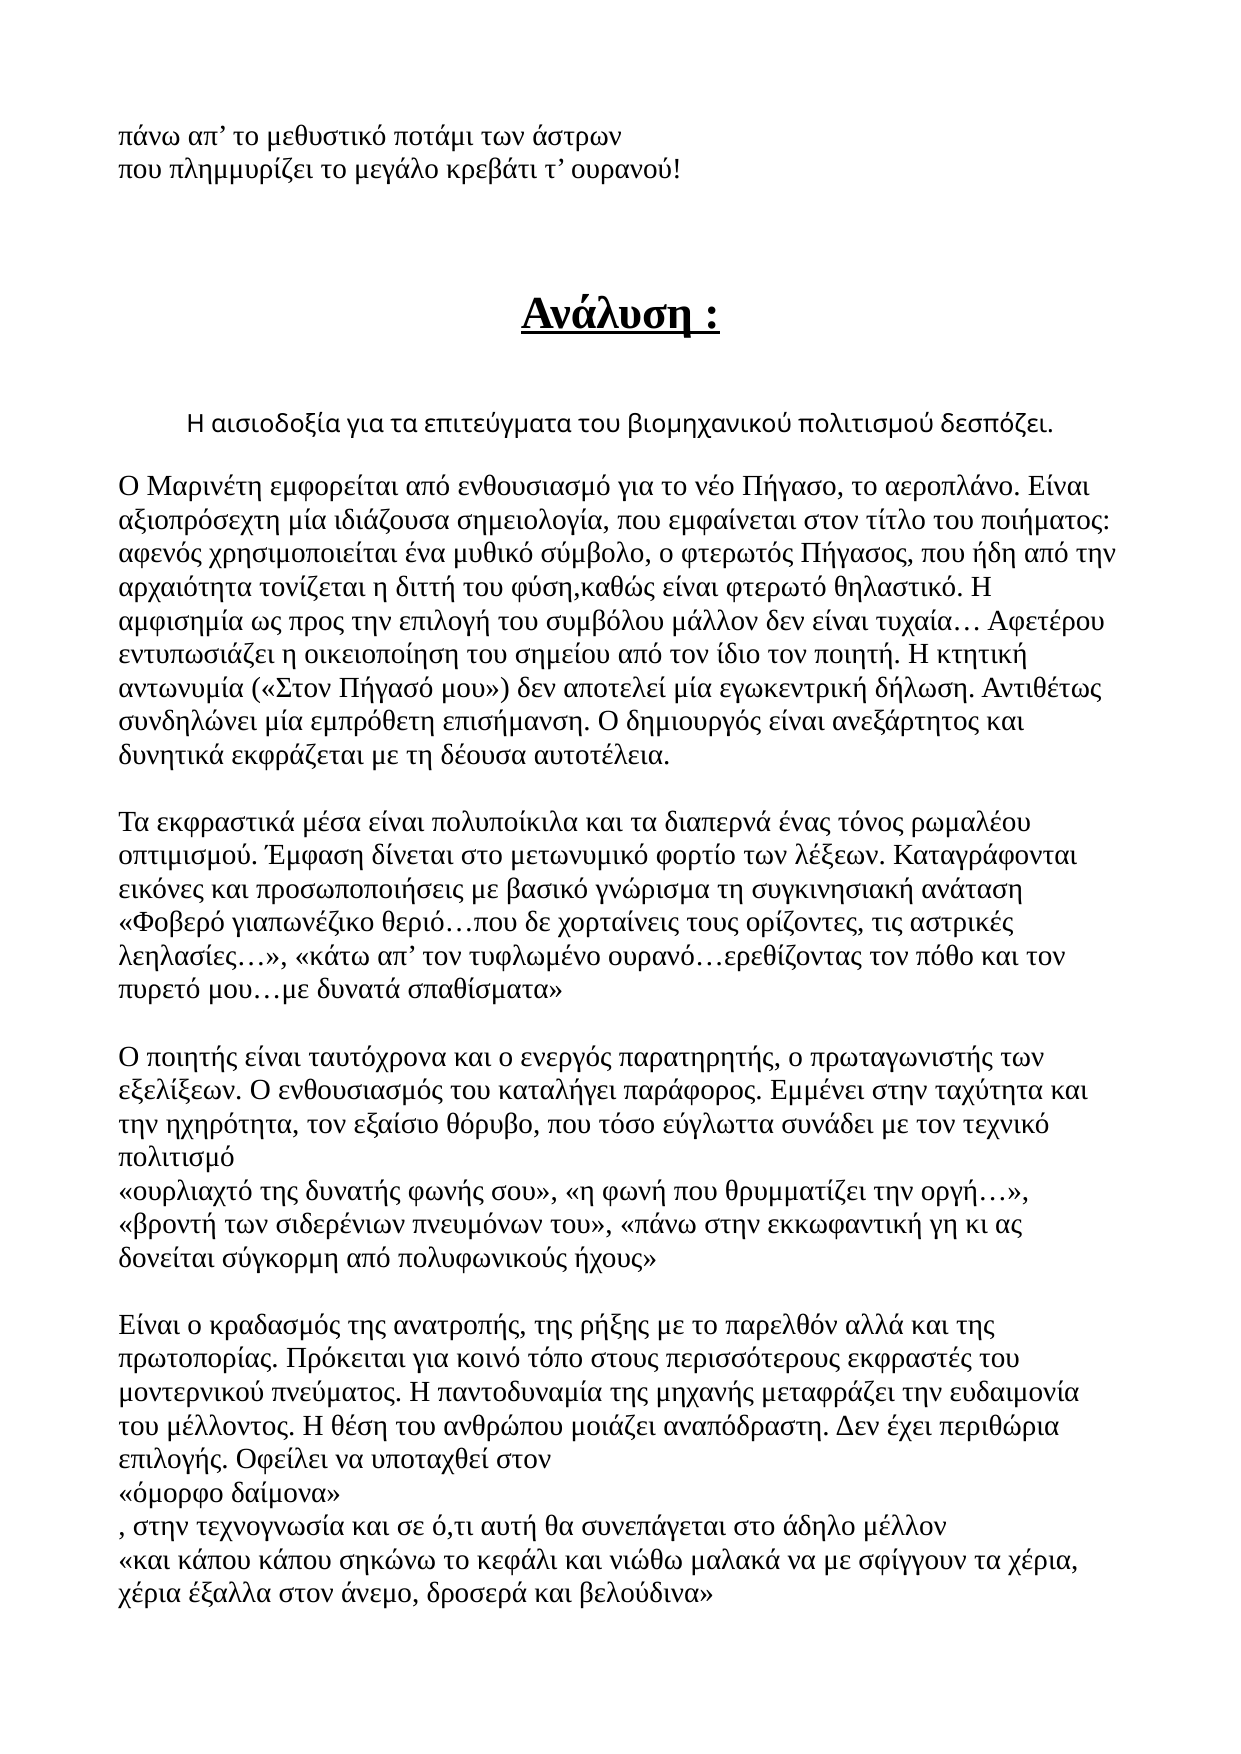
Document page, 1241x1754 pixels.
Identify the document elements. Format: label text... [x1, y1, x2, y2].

text που πλημμυρίζει το μεγάλο κρεβάτι τ’ ουρανού! [118, 152, 1122, 185]
text Είναι ο κραδασμός της ανατροπής, της ρήξης με το παρελθόν αλλά και της πρωτοπορίας. Πρόκειται για κοινό τόπο στους περισσότερους εκφραστές του μοντερνικού πνεύματος. Η παντοδυναμία της μηχανής μεταφράζει την ευδαιμονία του μέλλοντος. Η θέση του ανθρώπου μοιάζει αναπόδραστη. Δεν έχει περιθώρια επιλογής. Οφείλει να υποταχθεί στον [118, 1307, 1122, 1475]
text , στην τεχνογνωσία και σε ό,τι αυτή θα συνεπάγεται στο άδηλο μέλλον [118, 1508, 1122, 1542]
text Ανάλυση : [118, 286, 1122, 338]
text «όμορφο δαίμονα» [118, 1475, 1122, 1508]
text «και κάπου κάπου σηκώνω το κεφάλι και νιώθω μαλακά να με σφίγγουν τα χέρια, χέρια έξαλλα στον άνεμο, δροσερά και βελούδινα» [118, 1542, 1122, 1609]
text Ο ποιητής είναι ταυτόχρονα και ο ενεργός παρατηρητής, ο πρωταγωνιστής των εξελίξεων. Ο ενθουσιασμός του καταλήγει παράφορος. Εμμένει στην ταχύτητα και την ηχηρότητα, τον εξαίσιο θόρυβο, που τόσο εύγλωττα συνάδει με τον τεχνικό πολιτισμό [118, 1039, 1122, 1173]
text «Φοβερό γιαπωνέζικο θεριό…που δε χορταίνεις τους ορίζοντες, τις αστρικές λεηλασίες…», «κάτω απ’ τον τυφλωμένο ουρανό…ερεθίζοντας τον πόθο και τον πυρετό μου…με δυνατά σπαθίσματα» [118, 904, 1122, 1005]
text Ο Μαρινέτη εμφορείται από ενθουσιασμό για το νέο Πήγασο, το αεροπλάνο. Είναι αξιοπρόσεχτη μία ιδιάζουσα σημειολογία, που εμφαίνεται στον τίτλο του ποιήματος: αφενός χρησιμοποιείται ένα μυθικό σύμβολο, ο φτερωτός Πήγασος, που ήδη από την αρχαιότητα τονίζεται η διττή του φύση,καθώς είναι φτερωτό θηλαστικό. Η αμφισημία ως προς την επιλογή του συμβόλου μάλλον δεν είναι τυχαία… Αφετέρου εντυπωσιάζει η οικειοποίηση του σημείου από τον ίδιο τον ποιητή. Η κτητική αντωνυμία («Στον Πήγασό μου») δεν αποτελεί μία εγωκεντρική δήλωση. Αντιθέτως συνδηλώνει μία εμπρόθετη επισήμανση. Ο δημιουργός είναι ανεξάρτητος και δυνητικά εκφράζεται με τη δέουσα αυτοτέλεια. [118, 468, 1122, 770]
text «ουρλιαχτό της δυνατής φωνής σου», «η φωνή που θρυμματίζει την οργή…», «βροντή των σιδερένιων πνευμόνων του», «πάνω στην εκκωφαντική γη κι ας δονείται σύγκορμη από πολυφωνικούς ήχους» [118, 1173, 1122, 1273]
text Η αισιοδοξία για τα επιτεύγματα του βιομηχανικού πολιτισμού δεσπόζει. [118, 406, 1122, 440]
text πάνω απ’ το μεθυστικό ποτάμι των άστρων [118, 118, 1122, 152]
text Τα εκφραστικά μέσα είναι πολυποίκιλα και τα διαπερνά ένας τόνος ρωμαλέου οπτιμισμού. Έμφαση δίνεται στο μετωνυμικό φορτίο των λέξεων. Καταγράφονται εικόνες και προσωποποιήσεις με βασικό γνώρισμα τη συγκινησιακή ανάταση [118, 804, 1122, 904]
